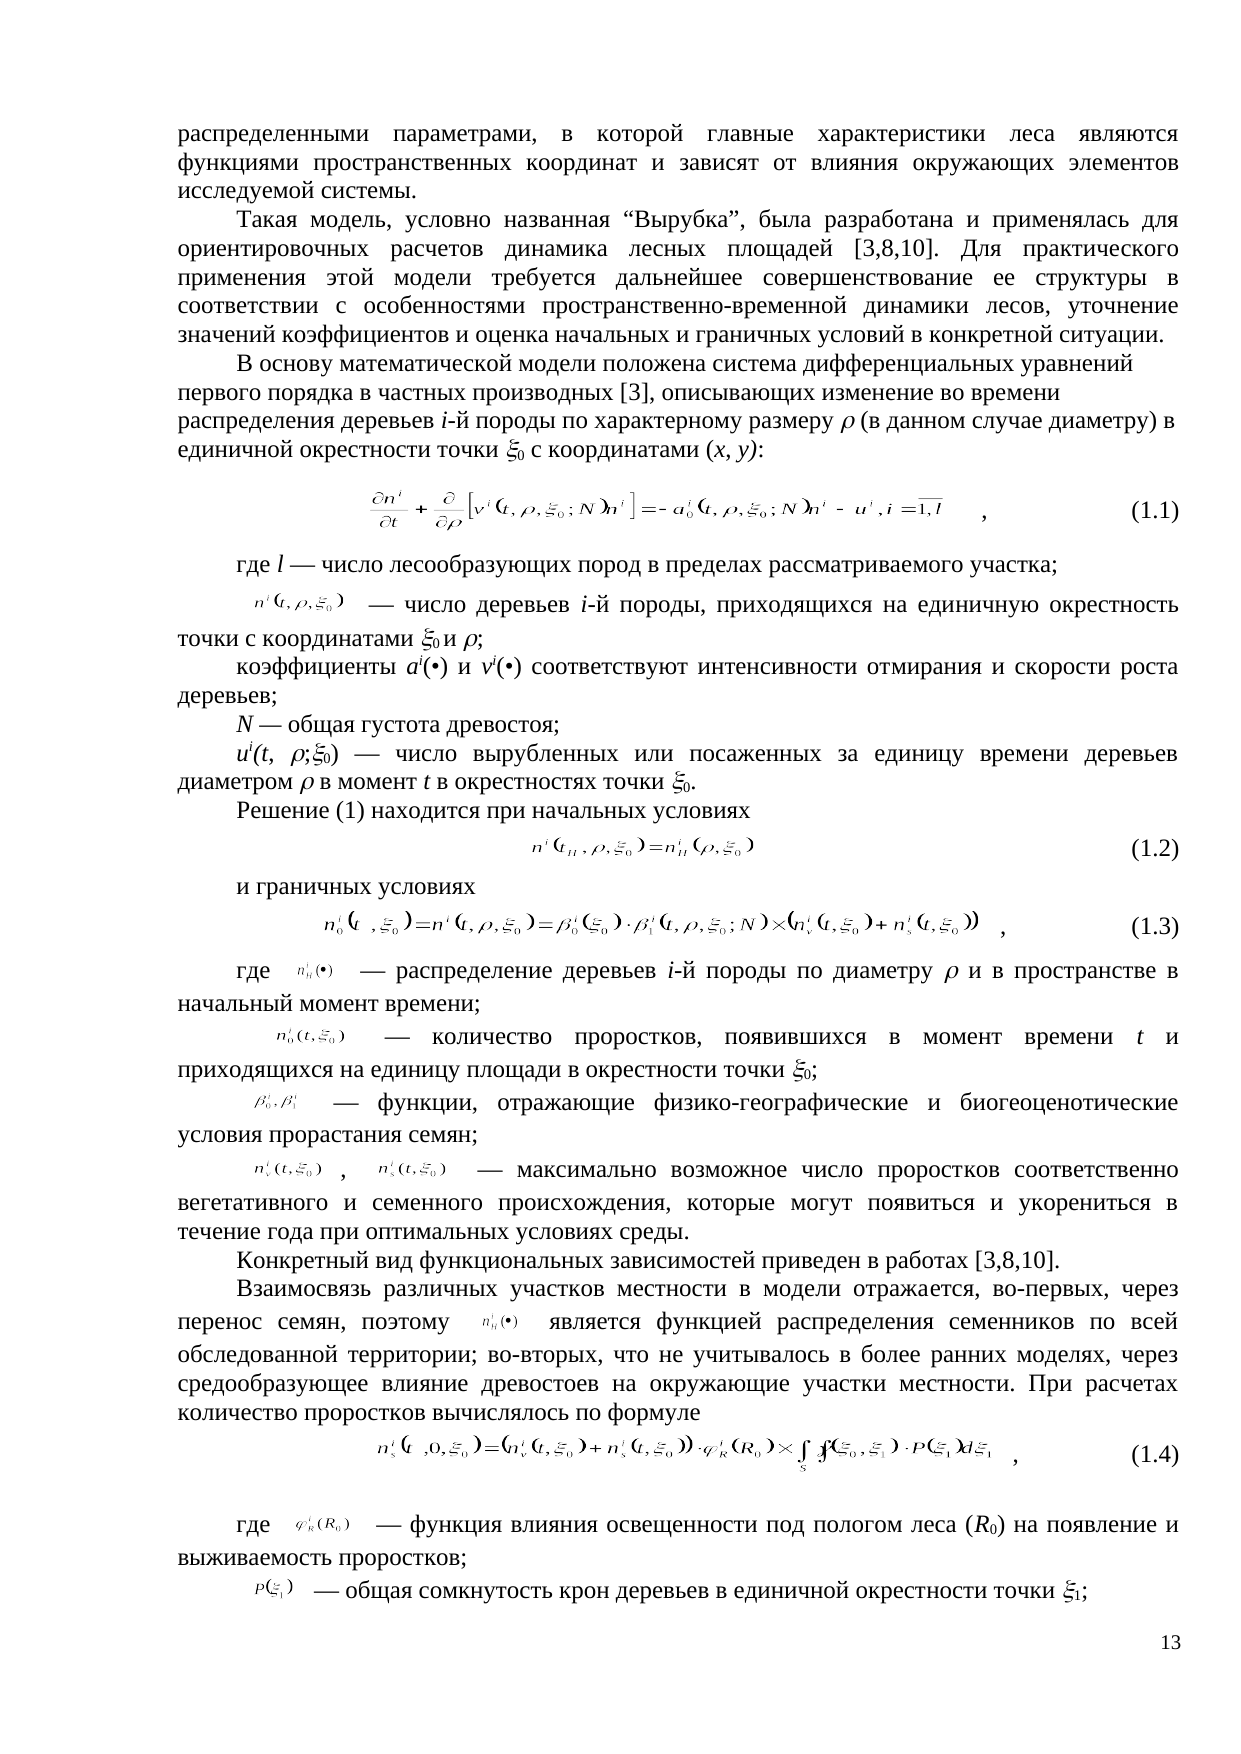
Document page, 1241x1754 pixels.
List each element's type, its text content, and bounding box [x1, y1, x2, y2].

text , — максимально возможное число пророст­ков соответственно вегетативного и семенного происхождения, которые могут появиться и укорениться в течение года при опти­мальных условиях среды. [177, 1150, 1179, 1245]
text где — функция влияния освещенности под пологом леса (R0) на появление и выживаемость проростков; [177, 1505, 1179, 1571]
text коэффициенты ai(•) и vi(•) соответствуют интенсивности от­мирания и скорости роста деревьев; [177, 651, 1179, 709]
text Конкретный вид функциональных зависимостей приведен в работах [3,8,10]. [177, 1245, 1179, 1273]
text В основу математической модели положена система дифферен­циальных уравнений первого порядка в частных производных [3], описывающих изменение во вре­мени распределения деревьев i-й породы по характерному размеру  (в данном случае диаметру) в единичной окрестности точки 0 с координатами (x, у): [177, 348, 1179, 463]
text Такая модель, условно названная “Вырубка”, была разрабо­тана и применялась для ориентировочных расчетов динамика лесных площадей [3,8,10]. Для практиче­ского применения этой модели требуется дальнейшее совершенст­вование ее структуры в соответствии с особенностями пространственно-временной динамики лесов, уточнение значений коэффици­ентов и оценка начальных и граничных условий в конкретной ситуации. [177, 204, 1179, 348]
text — общая сомкнутость крон деревьев в единичной окрест­ности точки 1; [177, 1571, 1179, 1608]
text где — распределение деревьев i-й породы по диаметру  и в пространстве в начальный момент времени; [177, 951, 1179, 1017]
text N — общая густота древостоя; [177, 709, 1179, 738]
text Решение (1) находится при начальных условиях [177, 795, 1179, 824]
text где l — число лесообразующих пород в пределах рассматривае­мого участка; [177, 549, 1179, 577]
text , (1.1) [177, 478, 1179, 540]
text распределенными параметрами, в которой главные характеристики леса являются функциями про­странственных координат и зависят от влияния окружающих эле­ментов исследуемой системы. [177, 118, 1179, 204]
text ui(t, ;0) — число вырубленных или посаженных за единицу времени деревьев диаметром  в момент t в окрестностях точки 0. [177, 738, 1179, 795]
text — количество проростков, появившихся в момент времени t и приходящихся на единицу площади в окрестности точки 0; [177, 1017, 1179, 1082]
text , (1.4) [177, 1426, 1179, 1482]
text , (1.3) [177, 904, 1179, 947]
text и граничных условиях [177, 871, 1179, 900]
text — функции, отражающие физико-географические и биогеоценотические условия прорастания семян; [177, 1082, 1179, 1148]
text Взаимосвязь различных участков местности в модели отража­ется, во-первых, через перенос семян, поэтому является функцией распределения семенников по всей обследованной тер­ритории; во-вторых, что не учитывалось в более ранних моделях, через средообразующее влияние древостоев на окружающие участки местности. При расчетах количество проростков вычис­лялось по формуле [177, 1273, 1179, 1426]
text — число деревьев i-й породы, приходящихся на еди­ничную окрестность точки с координатами 0 и ; [177, 584, 1179, 651]
text (1.2) [177, 828, 1179, 867]
